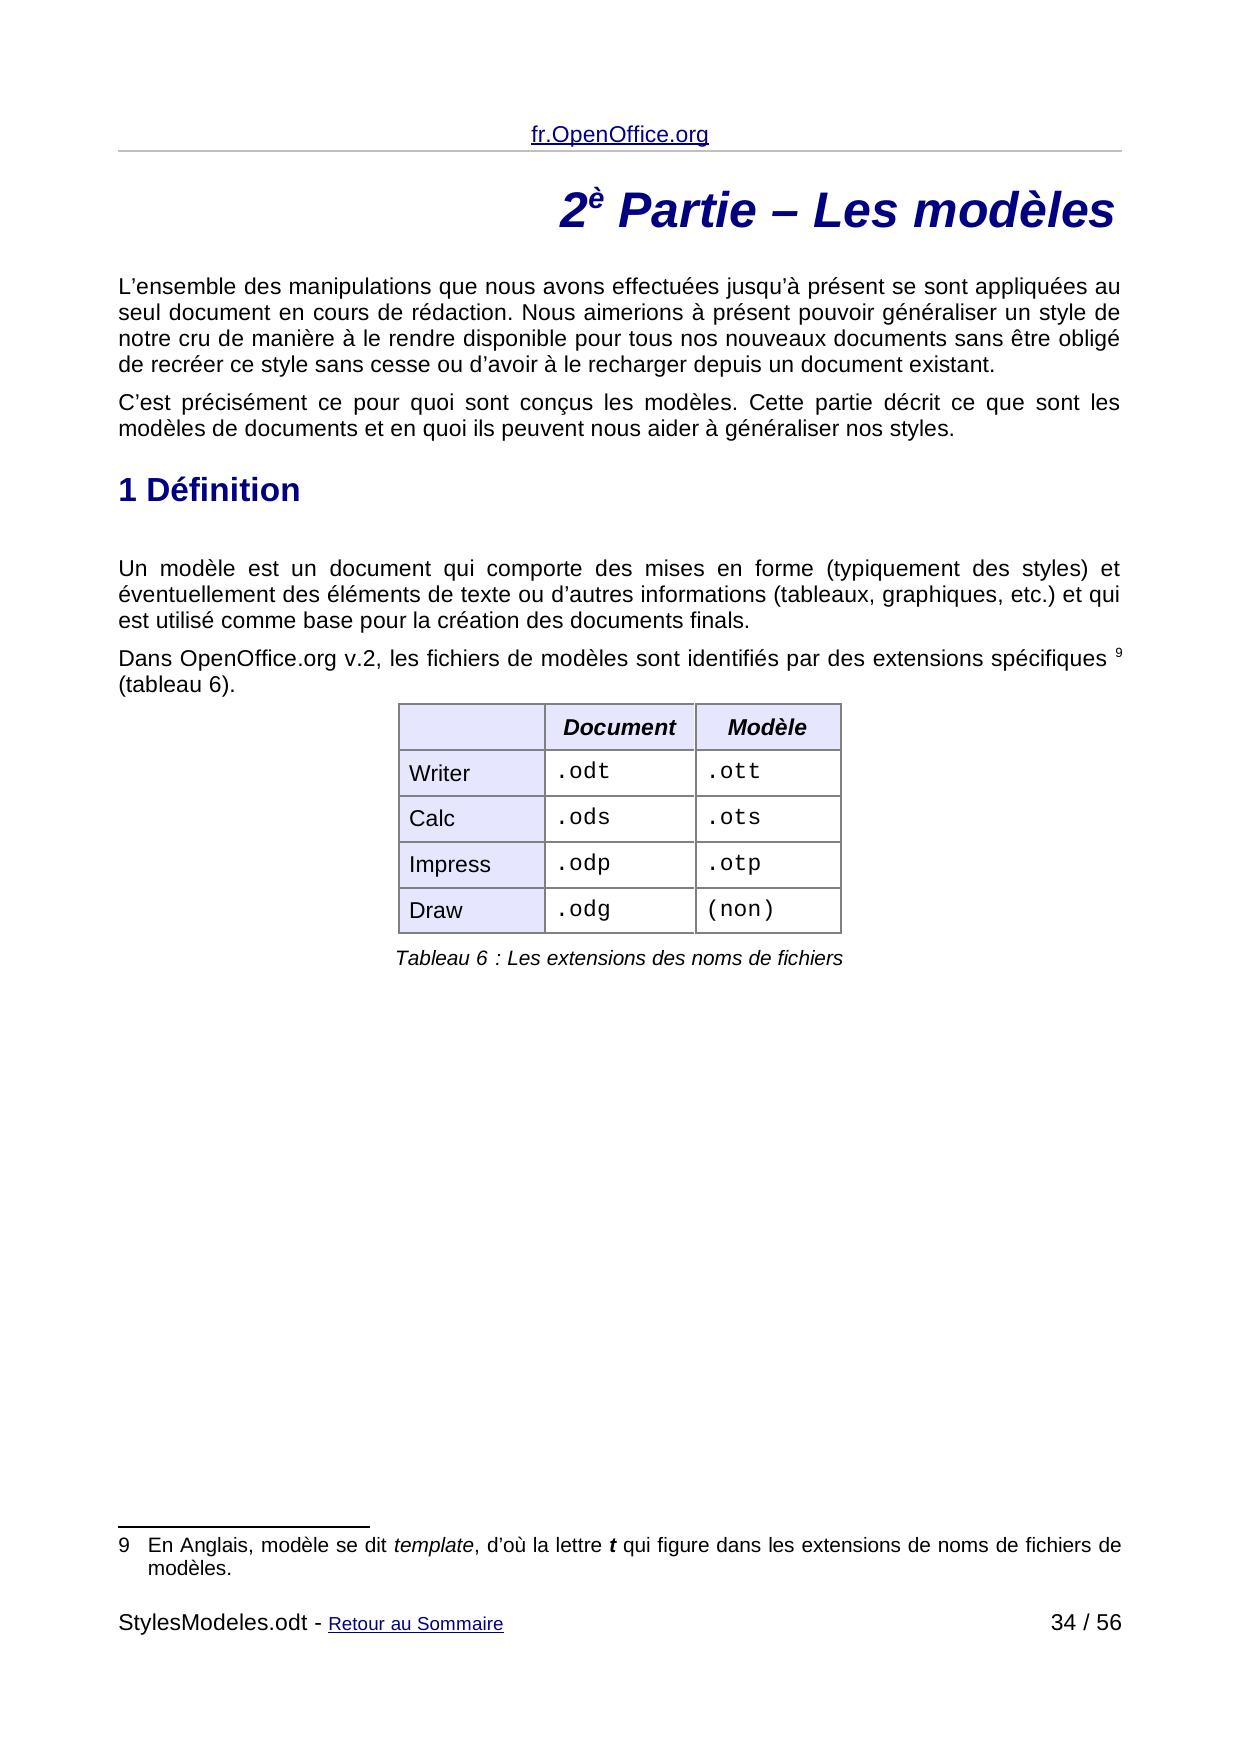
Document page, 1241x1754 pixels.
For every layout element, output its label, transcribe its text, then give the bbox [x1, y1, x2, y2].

table_cell Writer [400, 751, 544, 795]
table_cell (non) [697, 889, 840, 932]
table_header Modèle [697, 705, 840, 749]
table_cell .odp [546, 843, 694, 887]
table_header [400, 705, 544, 749]
table_cell .ott [697, 751, 840, 795]
text En Anglais, modèle se dit template, d’où la lettre t qui figure dans les extensions de noms de fichiers de modèles. [118, 1533, 1122, 1580]
subtitle 2è Partie – Les modèles [118, 182, 1122, 238]
subtitle Définition [118, 471, 1122, 508]
table_cell Calc [400, 797, 544, 841]
table_cell .otp [697, 843, 840, 887]
table_cell .ots [697, 797, 840, 841]
text Un modèle est un document qui comporte des mises en forme (typiquement des styles) et éventuellement des éléments de texte ou d’autres informations (tableaux, graphiques, etc.) et qui est utilisé comme base pour la création des documents finals. [118, 555, 1122, 633]
table_cell Draw [400, 889, 544, 932]
table_header Document [546, 705, 694, 749]
table_cell .odt [546, 751, 694, 795]
text Dans OpenOffice.org v.2, les fichiers de modèles sont identifiés par des extensions spécifiques (tableau 6). [118, 645, 1122, 697]
text L’ensemble des manipulations que nous avons effectuées jusqu’à présent se sont appliquées au seul document en cours de rédaction. Nous aimerions à présent pouvoir généraliser un style de notre cru de manière à le rendre disponible pour tous nos nouveaux documents sans être obligé de recréer ce style sans cesse ou d’avoir à le recharger depuis un document existant. [118, 273, 1122, 377]
table_cell .ods [546, 797, 694, 841]
table_cell .odg [546, 889, 694, 932]
text C’est précisément ce pour quoi sont conçus les modèles. Cette partie décrit ce que sont les modèles de documents et en quoi ils peuvent nous aider à généraliser nos styles. [118, 389, 1122, 441]
table_cell Impress [400, 843, 544, 887]
text Tableau 6 : Les extensions des noms de fichiers [118, 947, 1122, 970]
